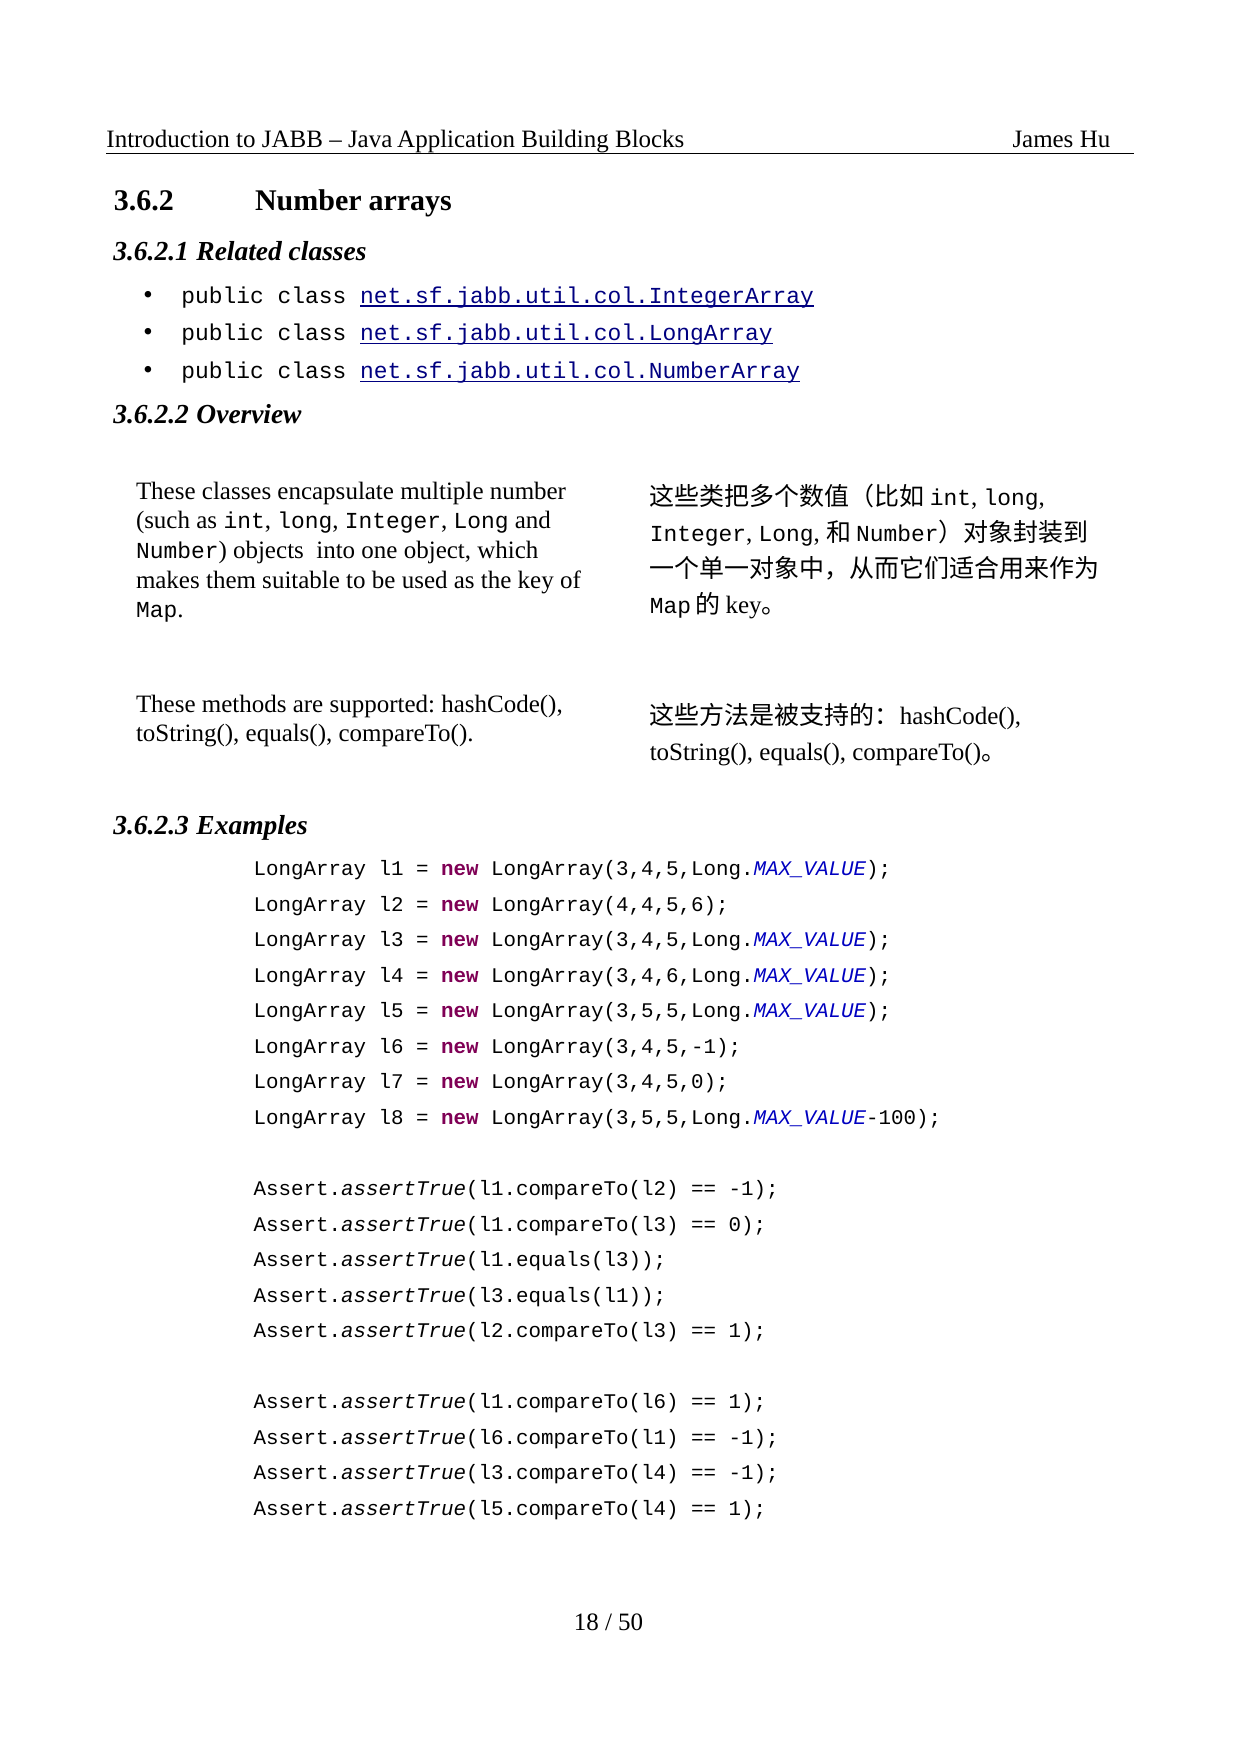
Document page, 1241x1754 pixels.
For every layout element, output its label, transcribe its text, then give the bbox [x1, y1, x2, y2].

text Assert.assertTrue(l1.compareTo(l6) == 1); [106, 1391, 1134, 1415]
text LongArray l3 = new LongArray(3,4,5,Long.MAX_VALUE); [106, 929, 1134, 953]
text Assert.assertTrue(l2.compareTo(l3) == 1); [106, 1320, 1134, 1344]
text Assert.assertTrue(l1.compareTo(l3) == 0); [106, 1214, 1134, 1237]
text LongArray l1 = new LongArray(3,4,5,Long.MAX_VALUE); [106, 858, 1134, 882]
text LongArray l7 = new LongArray(3,4,5,0); [106, 1072, 1134, 1095]
text LongArray l8 = new LongArray(3,5,5,Long.MAX_VALUE-100); [106, 1107, 1134, 1131]
subtitle Overview [106, 397, 1134, 429]
text Assert.assertTrue(l1.compareTo(l2) == -1); [106, 1178, 1134, 1202]
text Assert.assertTrue(l6.compareTo(l1) == -1); [106, 1427, 1134, 1450]
text Assert.assertTrue(l3.equals(l1)); [106, 1285, 1134, 1308]
subtitle Related classes [106, 234, 1134, 266]
list public class net.sf.jabb.util.col.IntegerArray [144, 284, 1134, 310]
text Assert.assertTrue(l5.compareTo(l4) == 1); [106, 1498, 1134, 1521]
text LongArray l5 = new LongArray(3,5,5,Long.MAX_VALUE); [106, 1001, 1134, 1024]
table_header These classes encapsulate multiple number (such as int, long, Integer, Long and Number) objects into one object, which makes them suitable to be used as the key of Map. [106, 441, 620, 660]
table_header 这些类把多个数值（比如int, long, Integer, Long, 和Number）对象封装到一个单一对象中，从而它们适合用来作为Map的key。 [620, 441, 1134, 660]
text LongArray l4 = new LongArray(3,4,6,Long.MAX_VALUE); [106, 965, 1134, 989]
list public class net.sf.jabb.util.col.LongArray [144, 322, 1134, 348]
list public class net.sf.jabb.util.col.NumberArray [144, 359, 1134, 386]
subtitle Examples [106, 809, 1134, 841]
text Assert.assertTrue(l3.compareTo(l4) == -1); [106, 1462, 1134, 1486]
text Assert.assertTrue(l1.equals(l3)); [106, 1249, 1134, 1273]
text LongArray l6 = new LongArray(3,4,5,-1); [106, 1036, 1134, 1060]
text LongArray l2 = new LongArray(4,4,5,6); [106, 894, 1134, 918]
table_cell These methods are supported: hashCode(), toString(), equals(), compareTo(). [106, 660, 620, 803]
table_cell 这些方法是被支持的：hashCode(), toString(), equals(), compareTo()。 [620, 660, 1134, 803]
subtitle Number arrays [106, 182, 1134, 217]
